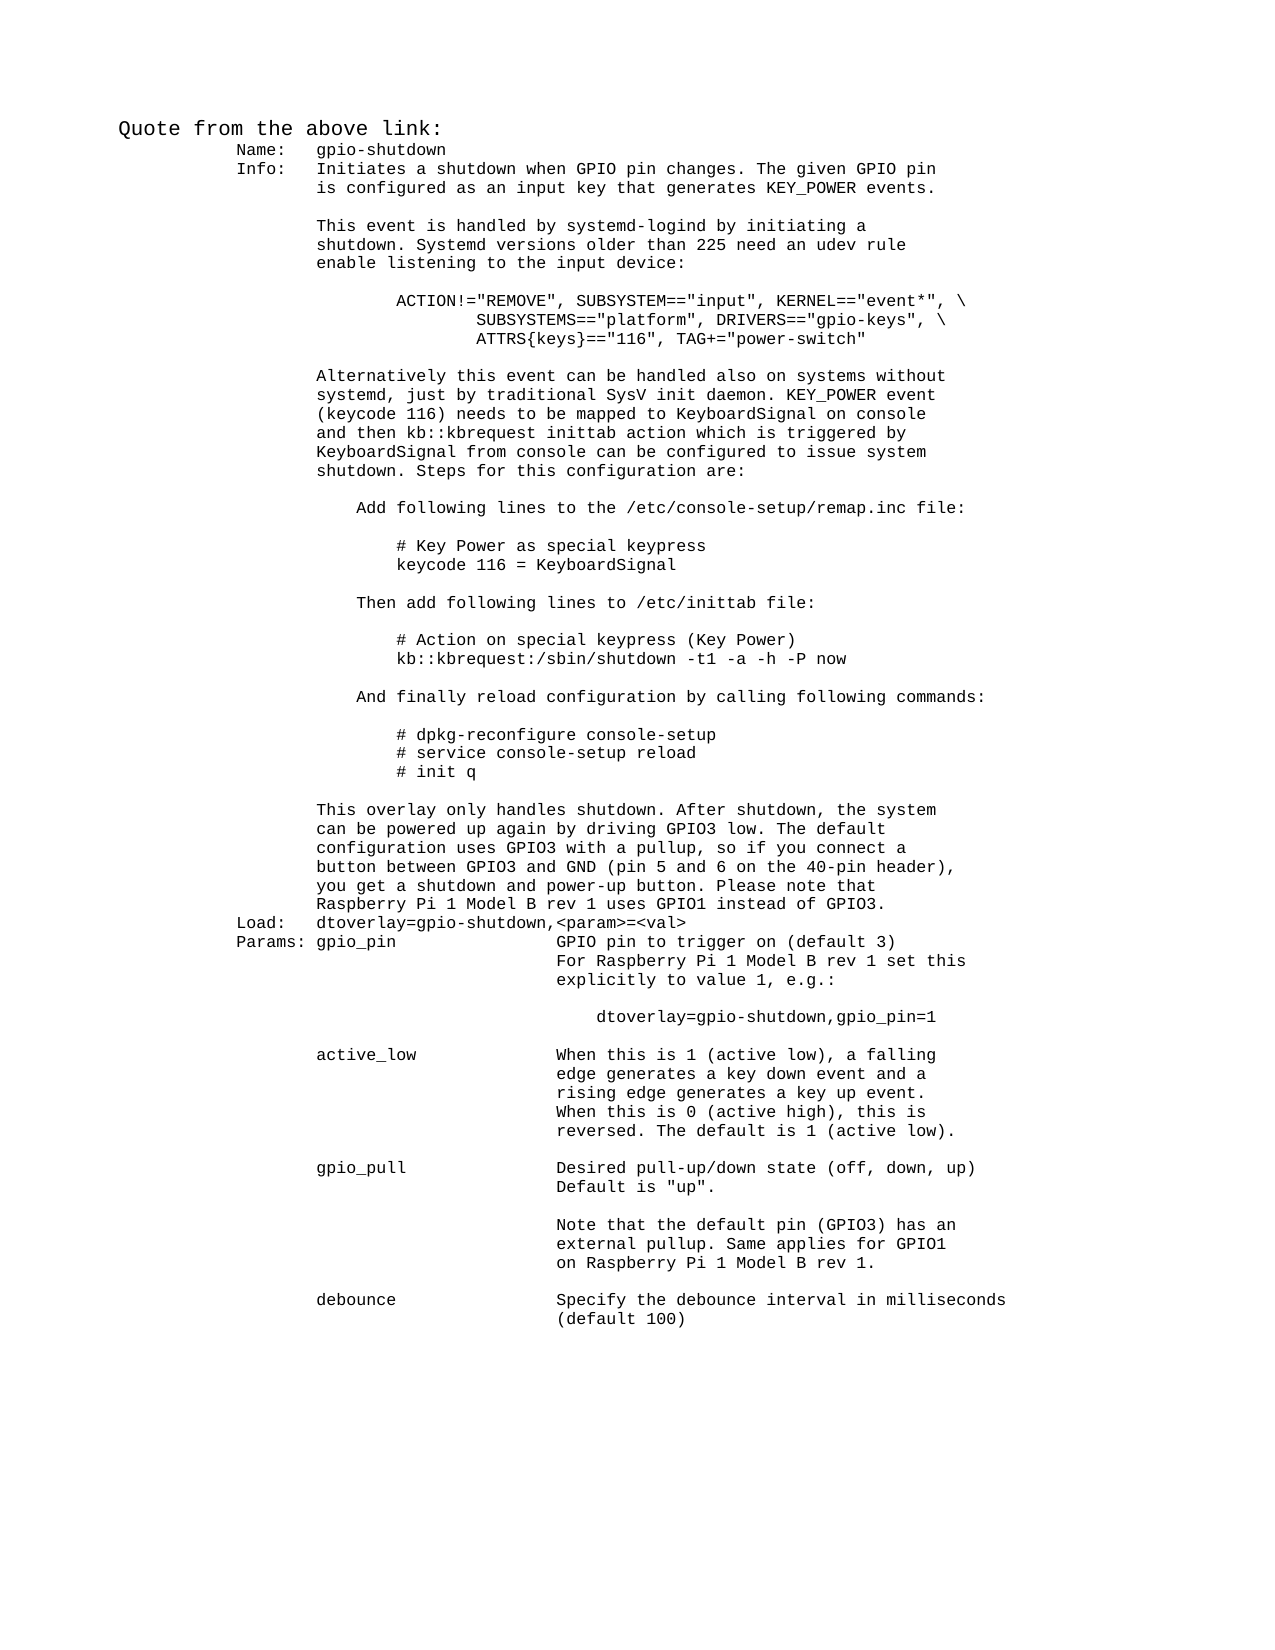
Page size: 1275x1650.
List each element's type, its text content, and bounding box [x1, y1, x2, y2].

text dtoverlay=gpio-shutdown,gpio_pin=1 [236, 1009, 1157, 1028]
text This overlay only handles shutdown. After shutdown, the system [236, 802, 1157, 821]
text When this is 0 (active high), this is [236, 1103, 1157, 1122]
text KeyboardSignal from console can be configured to issue system [236, 443, 1157, 462]
text on Raspberry Pi 1 Model B rev 1. [236, 1254, 1157, 1273]
text Raspberry Pi 1 Model B rev 1 uses GPIO1 instead of GPIO3. [236, 896, 1157, 915]
text is configured as an input key that generates KEY_POWER events. [236, 179, 1157, 198]
text and then kb::kbrequest inittab action which is triggered by [236, 424, 1157, 443]
text shutdown. Steps for this configuration are: [236, 462, 1157, 481]
text reversed. The default is 1 (active low). [236, 1122, 1157, 1141]
text Add following lines to the /etc/console-setup/remap.inc file: [236, 500, 1157, 519]
text external pullup. Same applies for GPIO1 [236, 1235, 1157, 1254]
text enable listening to the input device: [236, 255, 1157, 274]
text explicitly to value 1, e.g.: [236, 971, 1157, 990]
text Params: gpio_pin GPIO pin to trigger on (default 3) [236, 934, 1157, 952]
text ACTION!="REMOVE", SUBSYSTEM=="input", KERNEL=="event*", \ [236, 293, 1157, 311]
text Name: gpio-shutdown [236, 142, 1157, 161]
text Info: Initiates a shutdown when GPIO pin changes. The given GPIO pin [236, 161, 1157, 179]
text # init q [236, 764, 1157, 783]
text button between GPIO3 and GND (pin 5 and 6 on the 40-pin header), [236, 858, 1157, 877]
text Alternatively this event can be handled also on systems without [236, 368, 1157, 387]
text active_low When this is 1 (active low), a falling [236, 1047, 1157, 1066]
text And finally reload configuration by calling following commands: [236, 688, 1157, 707]
text gpio_pull Desired pull-up/down state (off, down, up) [236, 1160, 1157, 1179]
text keycode 116 = KeyboardSignal [236, 557, 1157, 575]
text For Raspberry Pi 1 Model B rev 1 set this [236, 952, 1157, 971]
text # service console-setup reload [236, 745, 1157, 764]
text you get a shutdown and power-up button. Please note that [236, 877, 1157, 896]
text edge generates a key down event and a [236, 1066, 1157, 1084]
text (keycode 116) needs to be mapped to KeyboardSignal on console [236, 406, 1157, 424]
text debounce Specify the debounce interval in milliseconds [236, 1292, 1157, 1311]
text Quote from the above link: [118, 118, 1157, 142]
text ATTRS{keys}=="116", TAG+="power-switch" [236, 330, 1157, 349]
text This event is handled by systemd-logind by initiating a [236, 217, 1157, 236]
text (default 100) [236, 1311, 1157, 1329]
text rising edge generates a key up event. [236, 1084, 1157, 1103]
text kb::kbrequest:/sbin/shutdown -t1 -a -h -P now [236, 651, 1157, 670]
text can be powered up again by driving GPIO3 low. The default [236, 821, 1157, 839]
text SUBSYSTEMS=="platform", DRIVERS=="gpio-keys", \ [236, 311, 1157, 330]
text Load: dtoverlay=gpio-shutdown,<param>=<val> [236, 915, 1157, 934]
text # Action on special keypress (Key Power) [236, 632, 1157, 651]
text systemd, just by traditional SysV init daemon. KEY_POWER event [236, 387, 1157, 406]
text configuration uses GPIO3 with a pullup, so if you connect a [236, 839, 1157, 858]
text # Key Power as special keypress [236, 538, 1157, 557]
text Then add following lines to /etc/inittab file: [236, 594, 1157, 613]
text shutdown. Systemd versions older than 225 need an udev rule [236, 236, 1157, 255]
text Note that the default pin (GPIO3) has an [236, 1216, 1157, 1235]
text # dpkg-reconfigure console-setup [236, 726, 1157, 745]
text Default is "up". [236, 1179, 1157, 1198]
